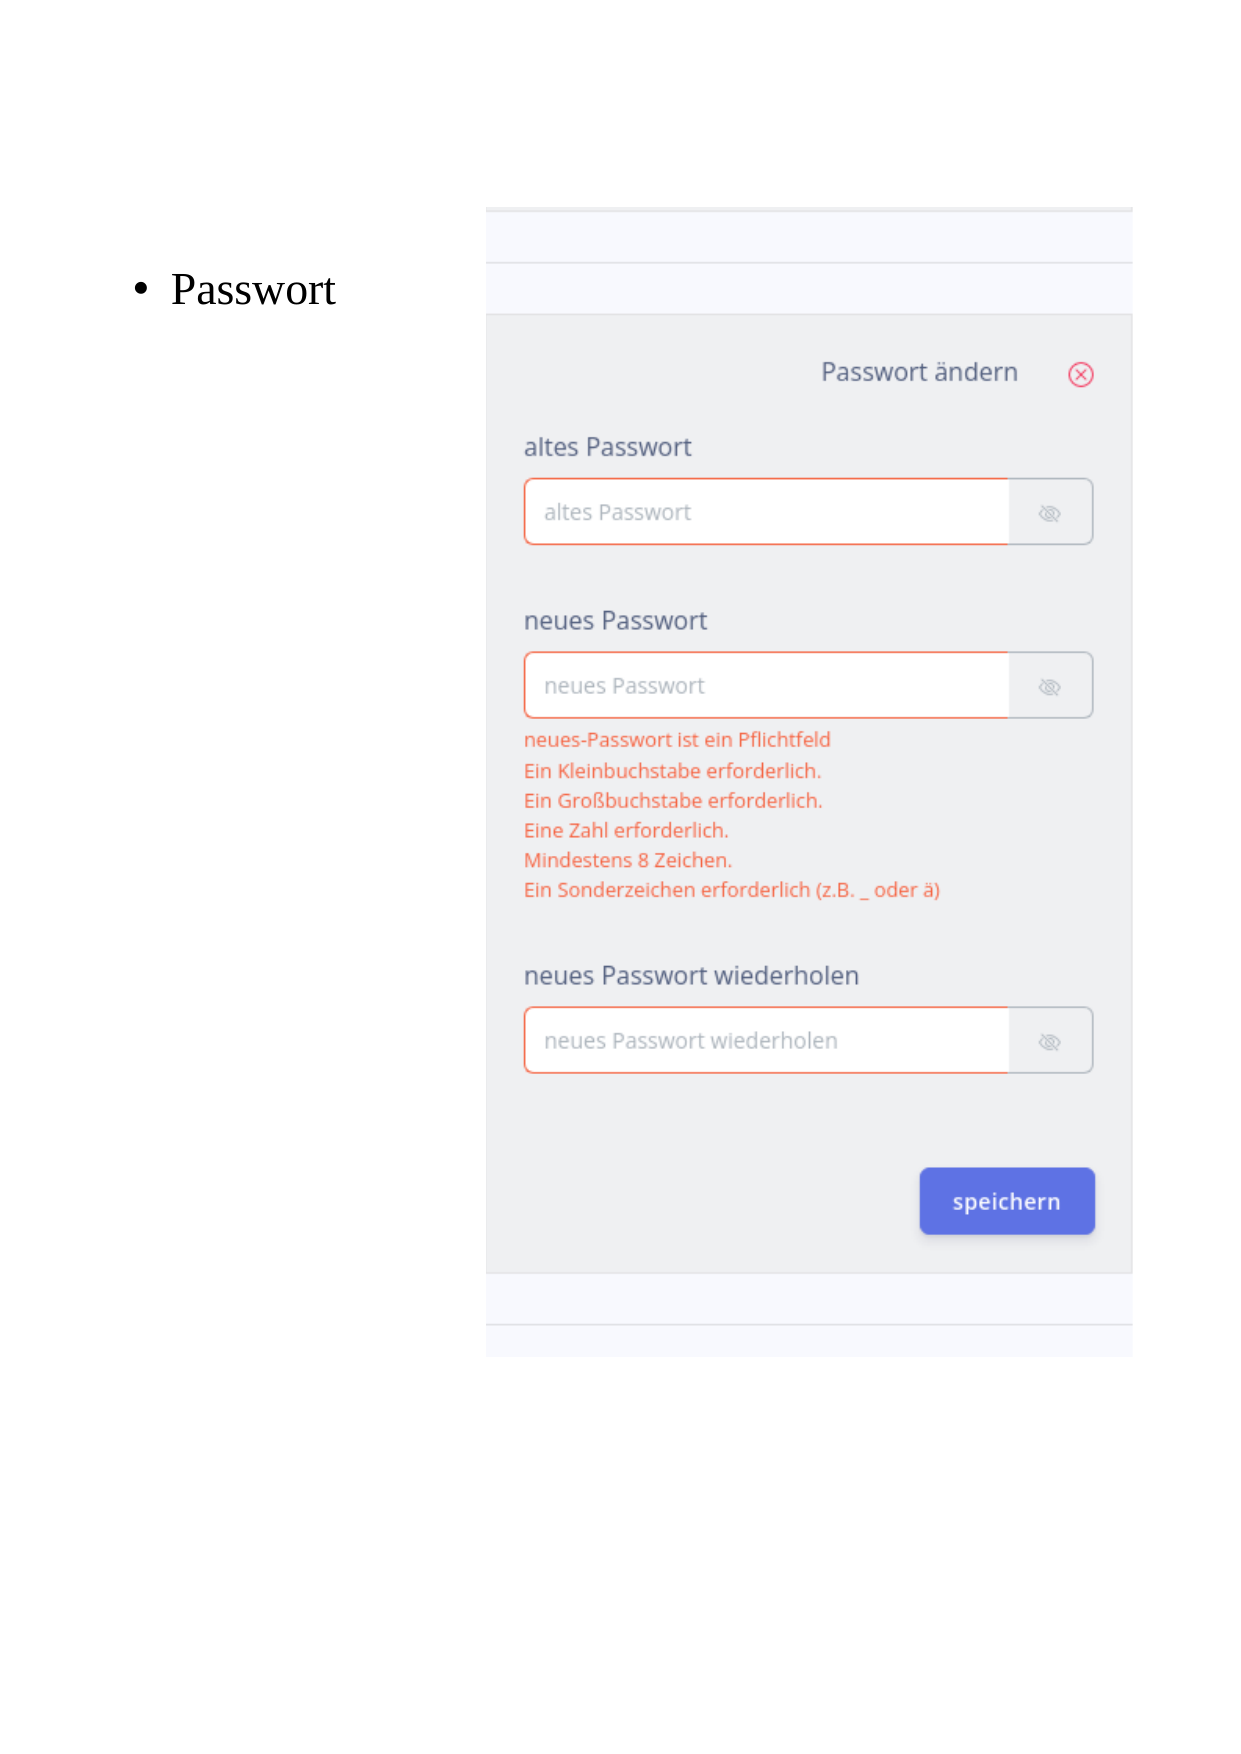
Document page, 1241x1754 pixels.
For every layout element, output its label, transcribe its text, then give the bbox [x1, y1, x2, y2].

list Passwort [133, 262, 486, 314]
picture [486, 207, 1133, 1357]
